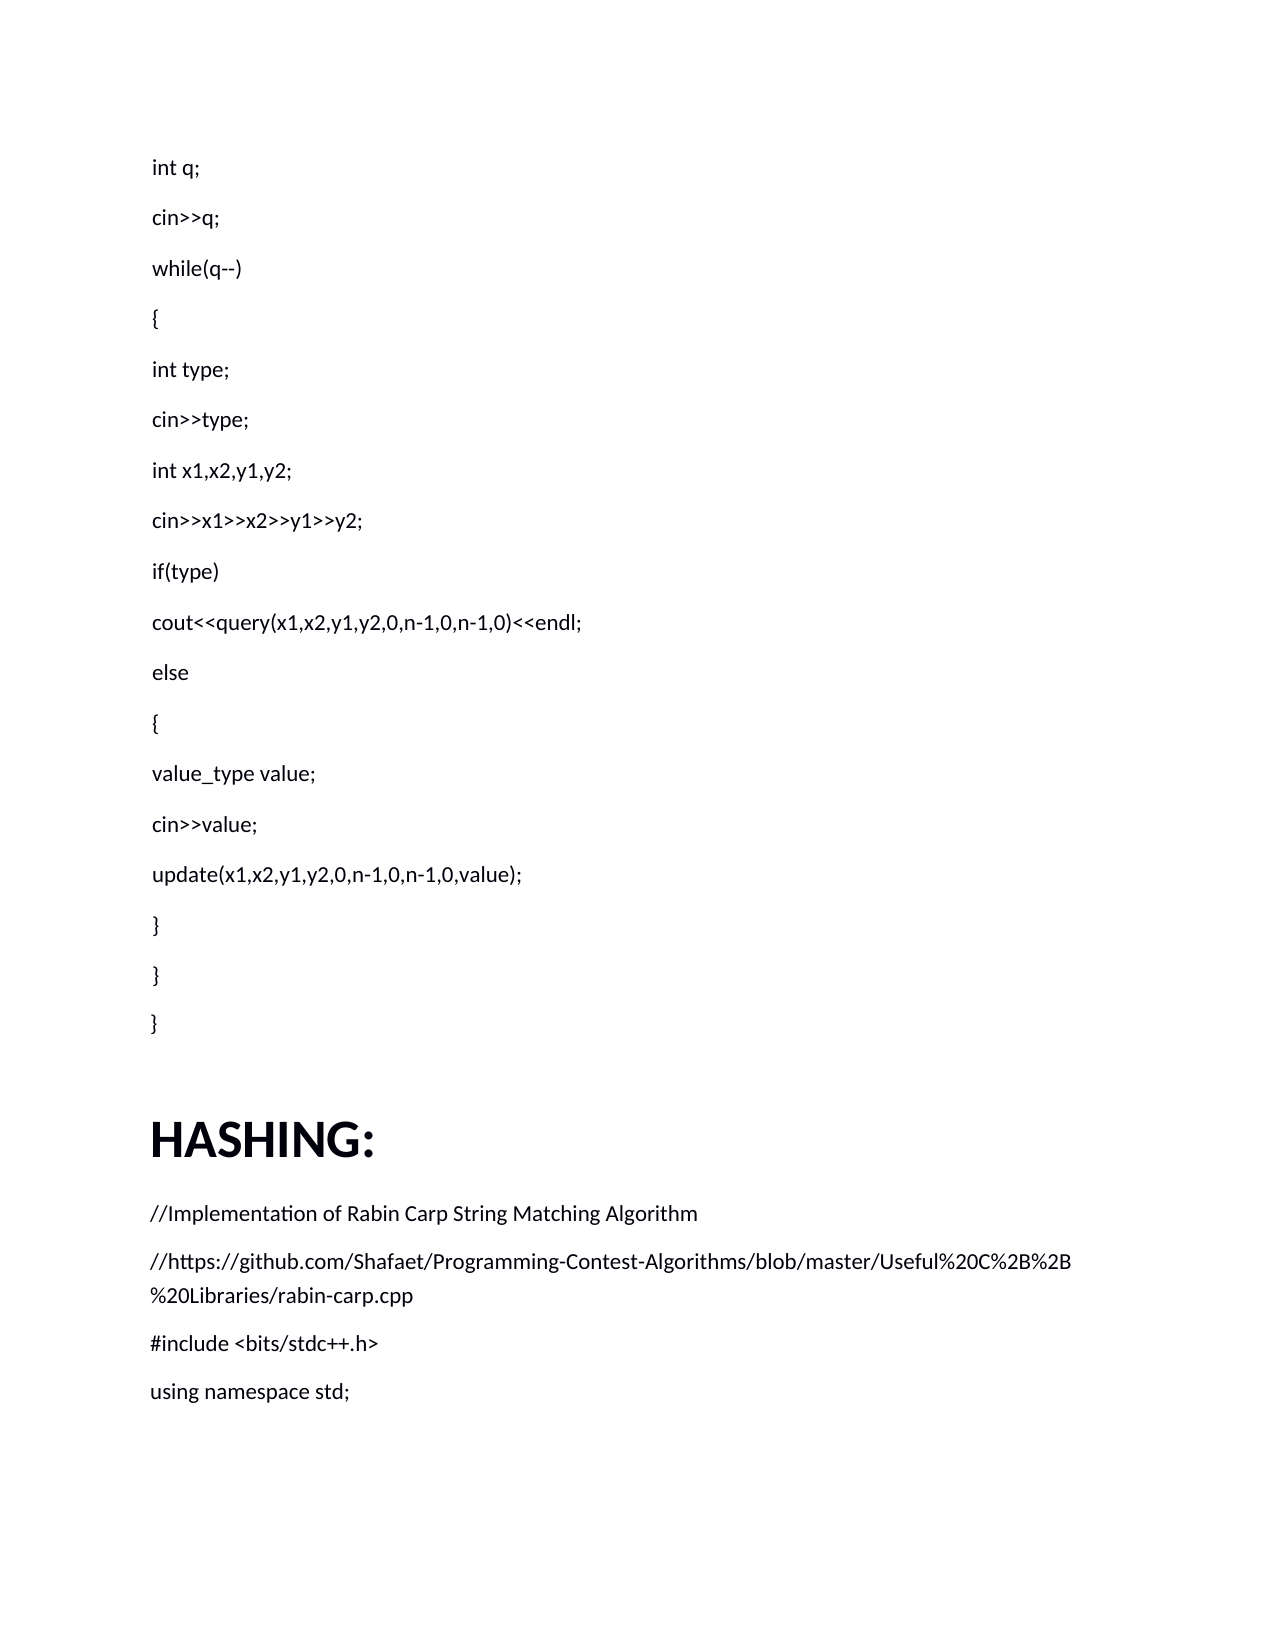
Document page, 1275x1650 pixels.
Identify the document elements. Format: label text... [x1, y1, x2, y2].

table_header update(x1,x2,y1,y2,0,n-1,0,n-1,0,value); [149, 857, 647, 908]
text #include <bits/stdc++.h> [150, 1329, 1125, 1357]
table_header int x1,x2,y1,y2; [149, 453, 353, 504]
text //https://github.com/Shafaet/Programming-Contest-Algorithms/blob/master/Useful%20C%2B%2B%20Libraries/rabin-carp.cpp [150, 1247, 1125, 1309]
table_header cout<<query(x1,x2,y1,y2,0,n-1,0,n-1,0)<<endl; [149, 605, 741, 655]
table_header { [149, 302, 182, 352]
table_header cin>>q; [149, 201, 264, 251]
text } [150, 1009, 1125, 1037]
text HASHING: [150, 1105, 1125, 1171]
table_header } [149, 908, 182, 958]
table_header { [149, 706, 190, 756]
text //Implementation of Rabin Carp String Matching Algorithm [150, 1199, 1125, 1227]
table_header int type; [149, 352, 264, 403]
table_header cin>>value; [149, 807, 311, 857]
table_header if(type) [149, 554, 251, 605]
table_header while(q--) [149, 251, 277, 302]
table_header int q; [149, 150, 228, 201]
table_header } [149, 958, 182, 1009]
text using namespace std; [150, 1377, 1125, 1405]
table_header cin>>type; [149, 403, 300, 453]
table_header cin>>x1>>x2>>y1>>y2; [149, 504, 485, 554]
table_header value_type value; [149, 756, 373, 807]
table_header else [149, 655, 213, 706]
